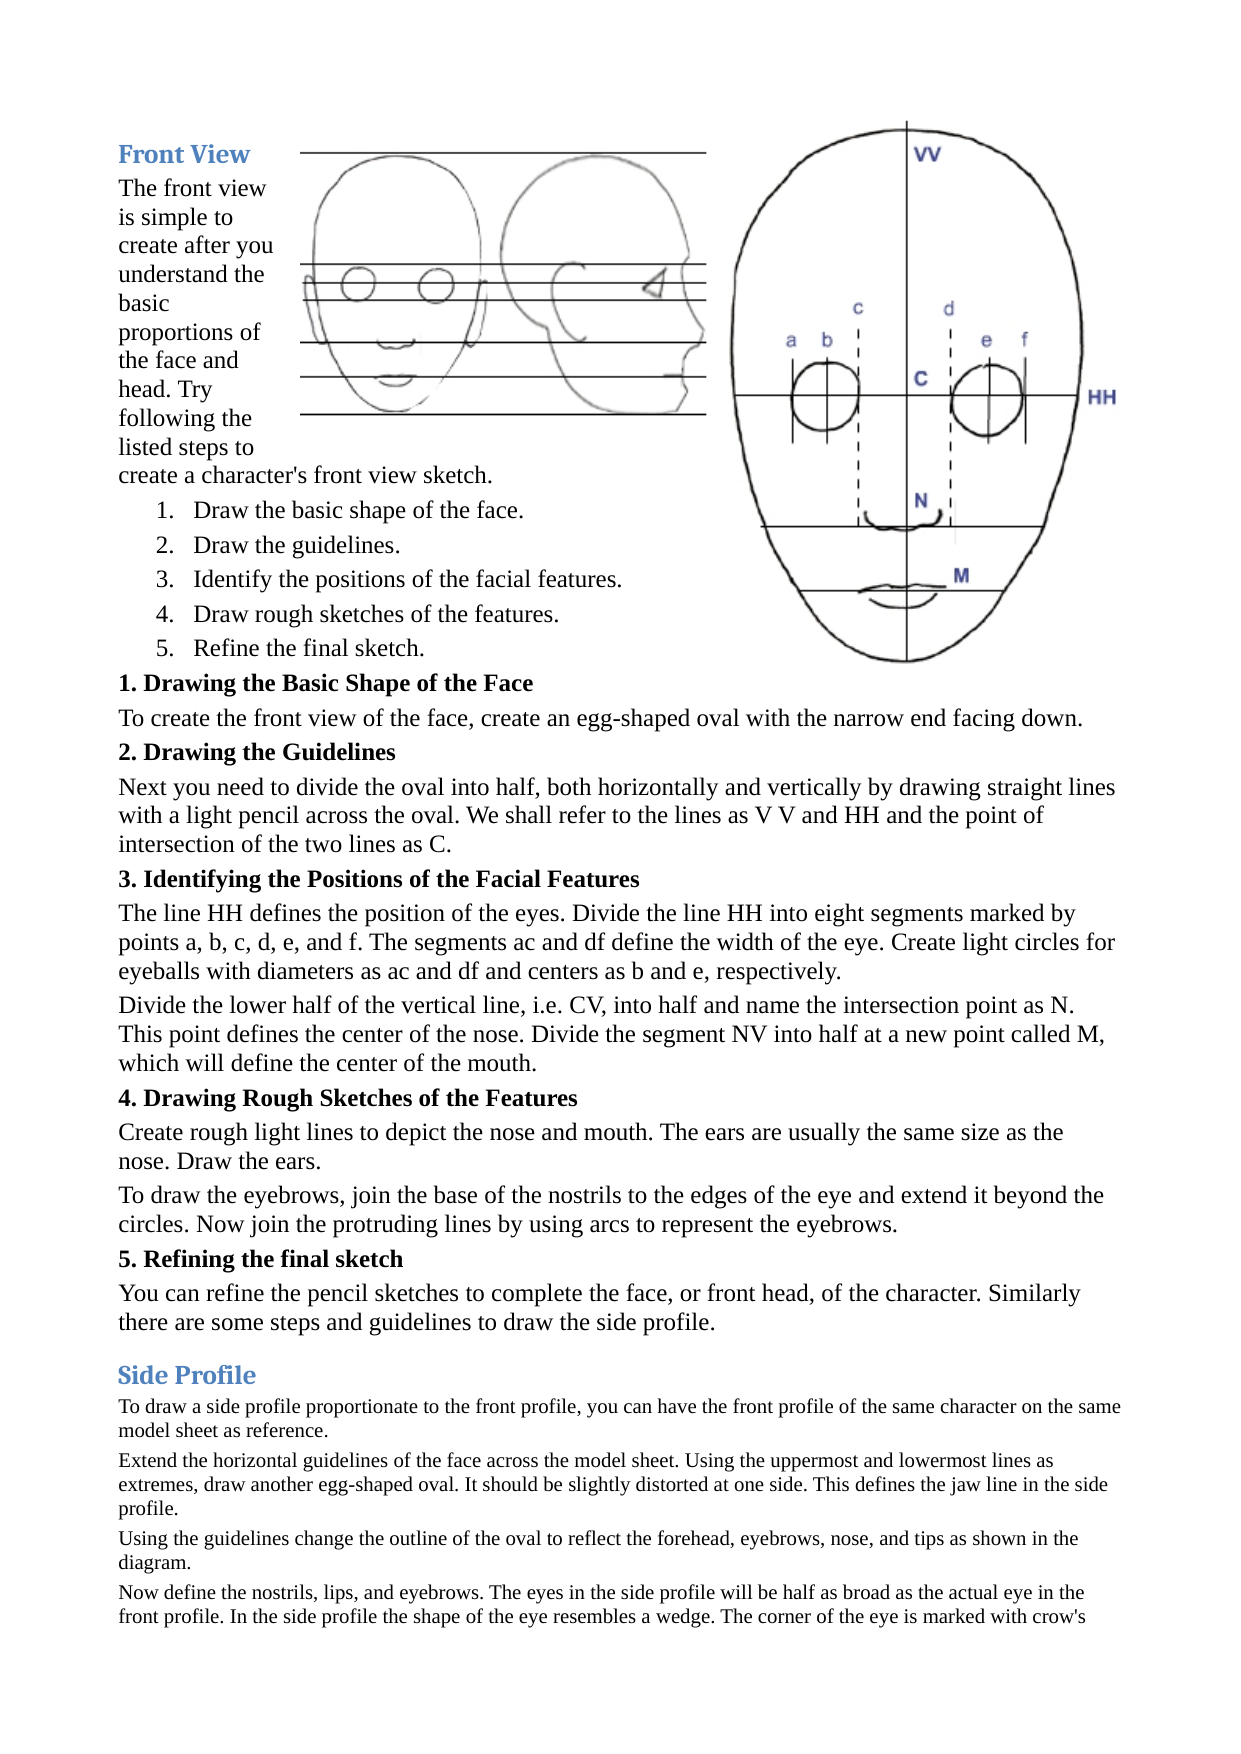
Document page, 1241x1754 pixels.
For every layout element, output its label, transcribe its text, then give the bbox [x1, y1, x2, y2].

text Next you need to divide the oval into half, both horizontally and vertically by drawing straight lines with a light pencil across the oval. We shall refer to the lines as V V and HH and the point of intersection of the two lines as C. [118, 772, 1122, 858]
text To draw a side profile proportionate to the front profile, you can have the front profile of the same character on the same model sheet as reference. [118, 1394, 1122, 1442]
text 2. Drawing the Guidelines [118, 737, 1122, 766]
subtitle Front View [118, 139, 300, 170]
text 5. Refining the final sketch [118, 1244, 1122, 1273]
list Refine the final sketch. [156, 633, 725, 662]
list Draw rough sketches of the features. [156, 599, 725, 628]
picture [725, 118, 1122, 670]
text To create the front view of the face, create an egg-shaped oval with the narrow end facing down. [118, 703, 1122, 731]
text 4. Drawing Rough Sketches of the Features [118, 1083, 1122, 1111]
picture [300, 118, 707, 450]
list Identify the positions of the facial features. [156, 564, 725, 593]
text Divide the lower half of the vertical line, i.e. CV, into half and name the intersection point as N. This point defines the center of the nose. Divide the segment NV into half at a new point called M, which will define the center of the mouth. [118, 991, 1122, 1077]
text You can refine the pencil sketches to complete the face, or front head, of the character. Similarly there are some steps and guidelines to draw the side profile. [118, 1278, 1122, 1336]
text 3. Identifying the Positions of the Facial Features [118, 864, 1122, 893]
list Draw the basic shape of the face. [156, 495, 725, 524]
text Using the guidelines change the outline of the oval to reflect the forehead, eyebrows, nose, and tips as shown in the diagram. [118, 1526, 1122, 1574]
text To draw the eyebrows, join the base of the nostrils to the edges of the eye and extend it beyond the circles. Now join the protruding lines by using arcs to represent the eyebrows. [118, 1181, 1122, 1238]
subtitle [707, 139, 725, 170]
text The front view is simple to create after you understand the basic proportions of the face and head. Try following the listed steps to create a character's front view sketch. [118, 173, 725, 489]
subtitle Side Profile [118, 1360, 1122, 1391]
text Extend the horizontal guidelines of the face across the model sheet. Using the uppermost and lowermost lines as extremes, draw another egg-shaped oval. It should be slightly distorted at one side. This defines the jaw line in the side profile. [118, 1448, 1122, 1520]
text The line HH defines the position of the eyes. Divide the line HH into eight segments marked by points a, b, c, d, e, and f. The segments ac and df define the width of the eye. Create light circles for eyeballs with diameters as ac and df and centers as b and e, respectively. [118, 898, 1122, 985]
list Draw the guidelines. [156, 530, 725, 558]
text Create rough light lines to depict the nose and mouth. The ears are usually the same size as the nose. Draw the ears. [118, 1117, 1122, 1175]
text Now define the nostrils, lips, and eyebrows. The eyes in the side profile will be half as broad as the actual eye in the front profile. In the side profile the shape of the eye resembles a wedge. The corner of the eye is marked with crow's [118, 1580, 1122, 1628]
text 1. Drawing the Basic Shape of the Face [118, 668, 1122, 697]
